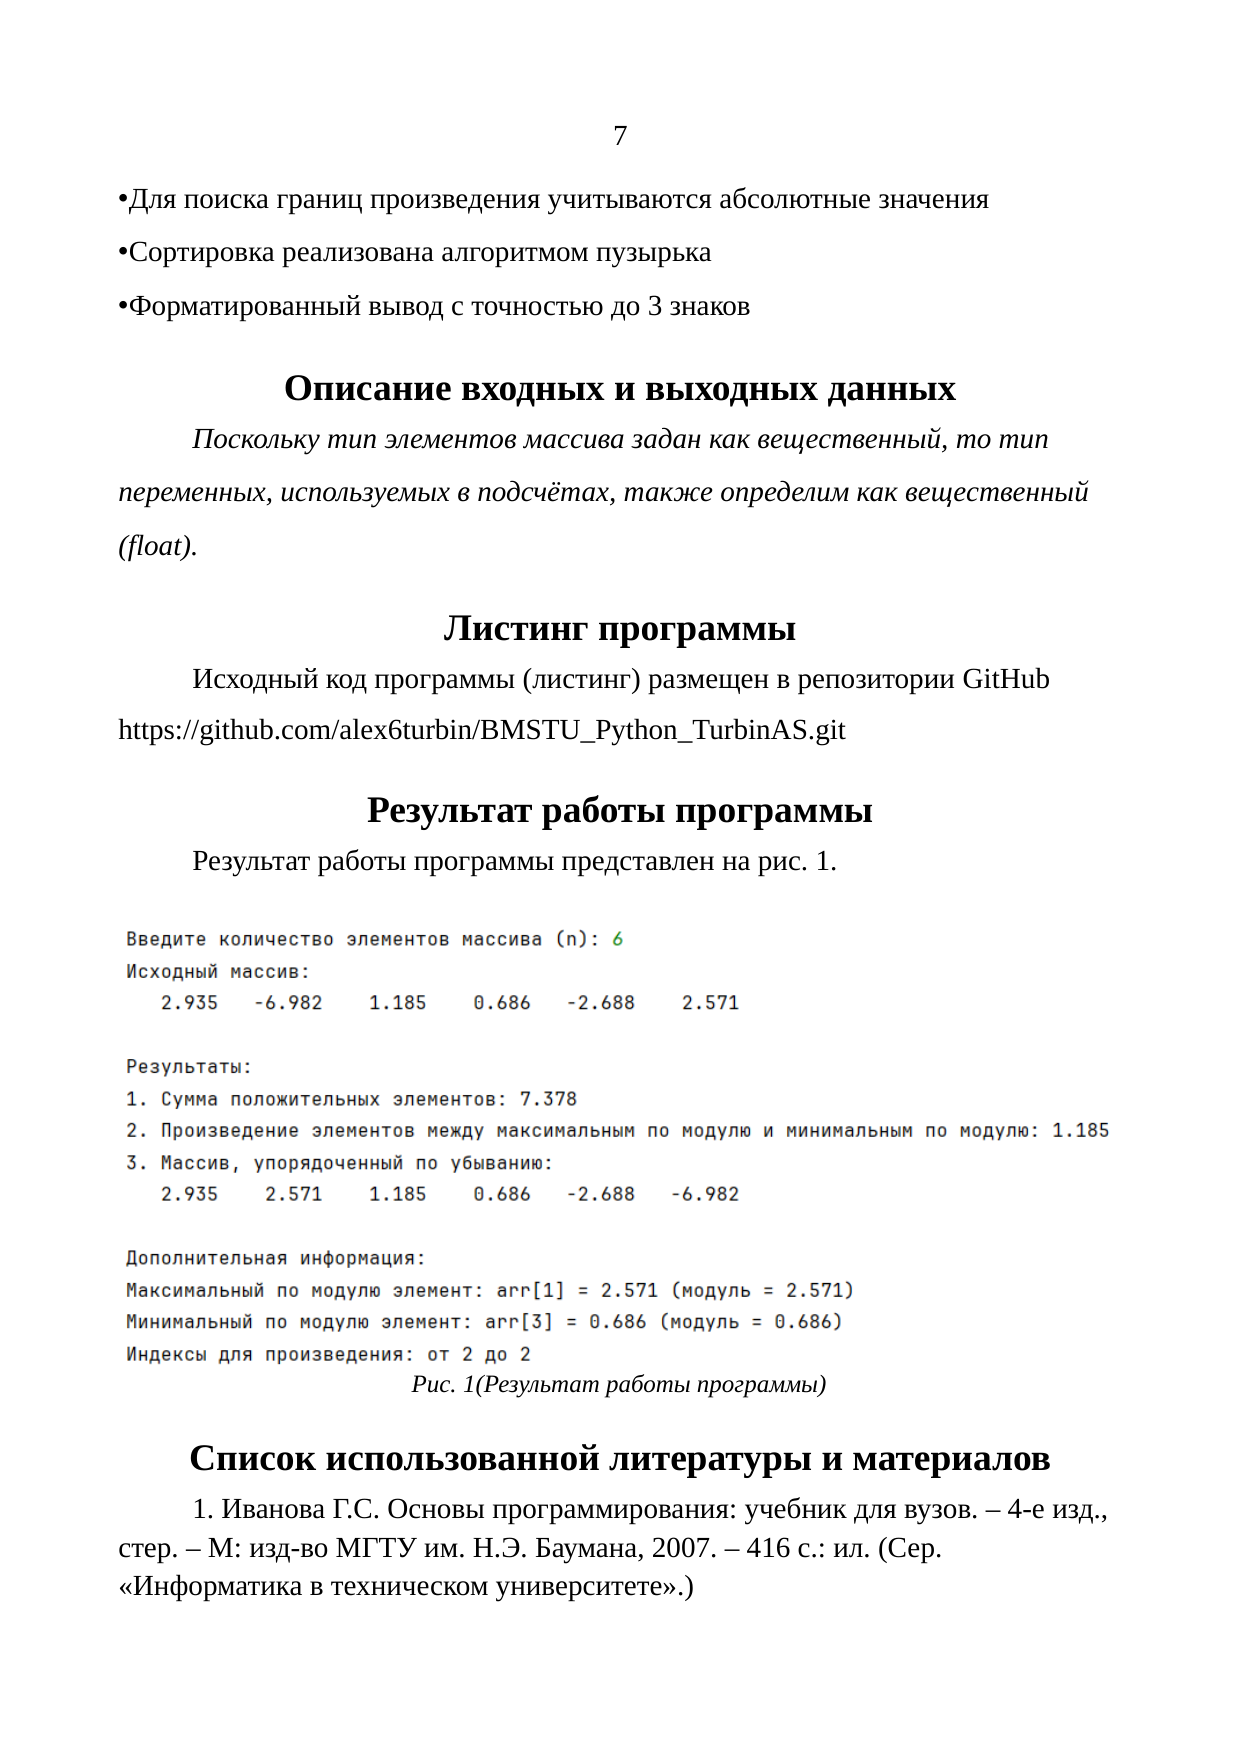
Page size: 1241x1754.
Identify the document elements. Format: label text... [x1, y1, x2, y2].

list Сортировка реализована алгоритмом пузырька [118, 234, 1122, 268]
text (float). [118, 528, 1122, 561]
text Исходный код программы (листинг) размещен в репозитории GitHub [118, 661, 1122, 695]
list Форматированный вывод с точностью до 3 знаков [118, 288, 1122, 321]
list Для поиска границ произведения учитываются абсолютные значения [118, 181, 1122, 215]
subtitle Описание входных и выходных данных [118, 366, 1122, 409]
picture [118, 920, 1123, 1370]
text Рис. 1(Результат работы программы) [118, 1370, 1122, 1398]
text Поскольку тип элементов массива задан как вещественный, то тип [118, 421, 1122, 455]
list Иванова Г.С. Основы программирования: учебник для вузов. – 4-е изд., стер. – М: изд-во МГТУ им. Н.Э. Баумана, 2007. – 416 с.: ил. (Сер. «Информатика в техническом университете».) [118, 1491, 1122, 1602]
text Результат работы программы представлен на рис. 1. [118, 843, 1122, 876]
text https://github.com/alex6turbin/BMSTU_Python_TurbinAS.git [118, 712, 1122, 745]
subtitle Список использованной литературы и материалов [118, 1436, 1122, 1479]
text переменных, используемых в подсчётах, также определим как вещественный [118, 474, 1122, 508]
subtitle Результат работы программы [118, 787, 1122, 830]
subtitle Листинг программы [118, 606, 1122, 649]
